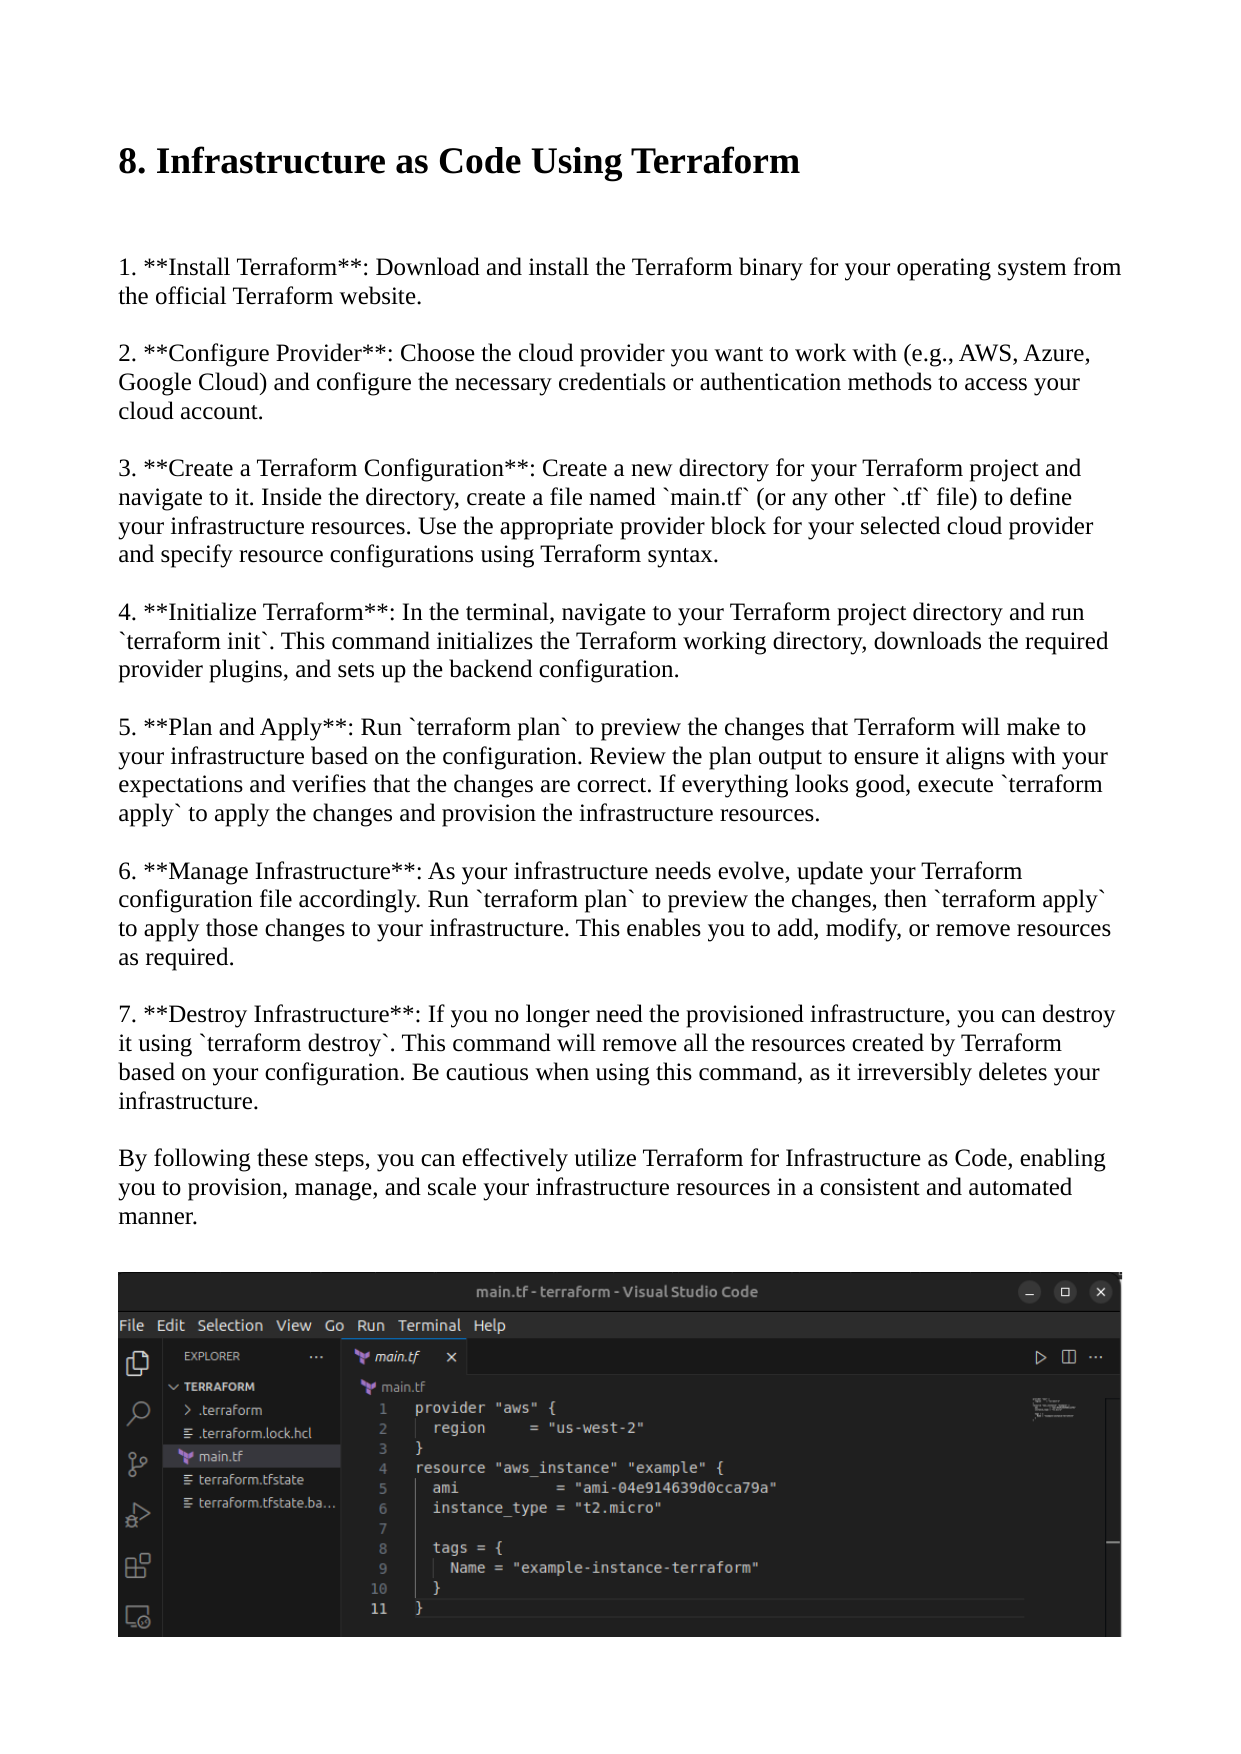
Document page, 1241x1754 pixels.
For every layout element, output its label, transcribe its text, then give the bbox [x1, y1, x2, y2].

text 2. **Configure Provider**: Choose the cloud provider you want to work with (e.g., AWS, Azure, Google Cloud) and configure the necessary credentials or authentication methods to access your cloud account. [118, 338, 1122, 424]
text 7. **Destroy Infrastructure**: If you no longer need the provisioned infrastructure, you can destroy it using `terraform destroy`. This command will remove all the resources created by Terraform based on your configuration. Be cautious when using this command, as it irreversibly deletes your infrastructure. [118, 999, 1122, 1114]
text 4. **Initialize Terraform**: In the terminal, navigate to your Terraform project directory and run `terraform init`. This command initializes the Terraform working directory, downloads the required provider plugins, and sets up the backend configuration. [118, 597, 1122, 683]
text By following these steps, you can effectively utilize Terraform for Infrastructure as Code, enabling you to provision, manage, and scale your infrastructure resources in a consistent and automated manner. [118, 1143, 1122, 1229]
picture [118, 1272, 1123, 1637]
text 3. **Create a Terraform Configuration**: Create a new directory for your Terraform project and navigate to it. Inside the directory, create a file named `main.tf` (or any other `.tf` file) to define your infrastructure resources. Use the appropriate provider block for your selected cloud provider and specify resource configurations using Terraform syntax. [118, 453, 1122, 568]
text 6. **Manage Infrastructure**: As your infrastructure needs evolve, update your Terraform configuration file accordingly. Run `terraform plan` to preview the changes, then `terraform apply` to apply those changes to your infrastructure. This enables you to add, modify, or remove resources as required. [118, 856, 1122, 971]
text 1. **Install Terraform**: Download and install the Terraform binary for your operating system from the official Terraform website. [118, 252, 1122, 309]
subtitle 8. Infrastructure as Code Using Terraform [118, 139, 1122, 182]
text 5. **Plan and Apply**: Run `terraform plan` to preview the changes that Terraform will make to your infrastructure based on the configuration. Review the plan output to ensure it aligns with your expectations and verifies that the changes are correct. If everything looks good, execute `terraform apply` to apply the changes and provision the infrastructure resources. [118, 712, 1122, 827]
